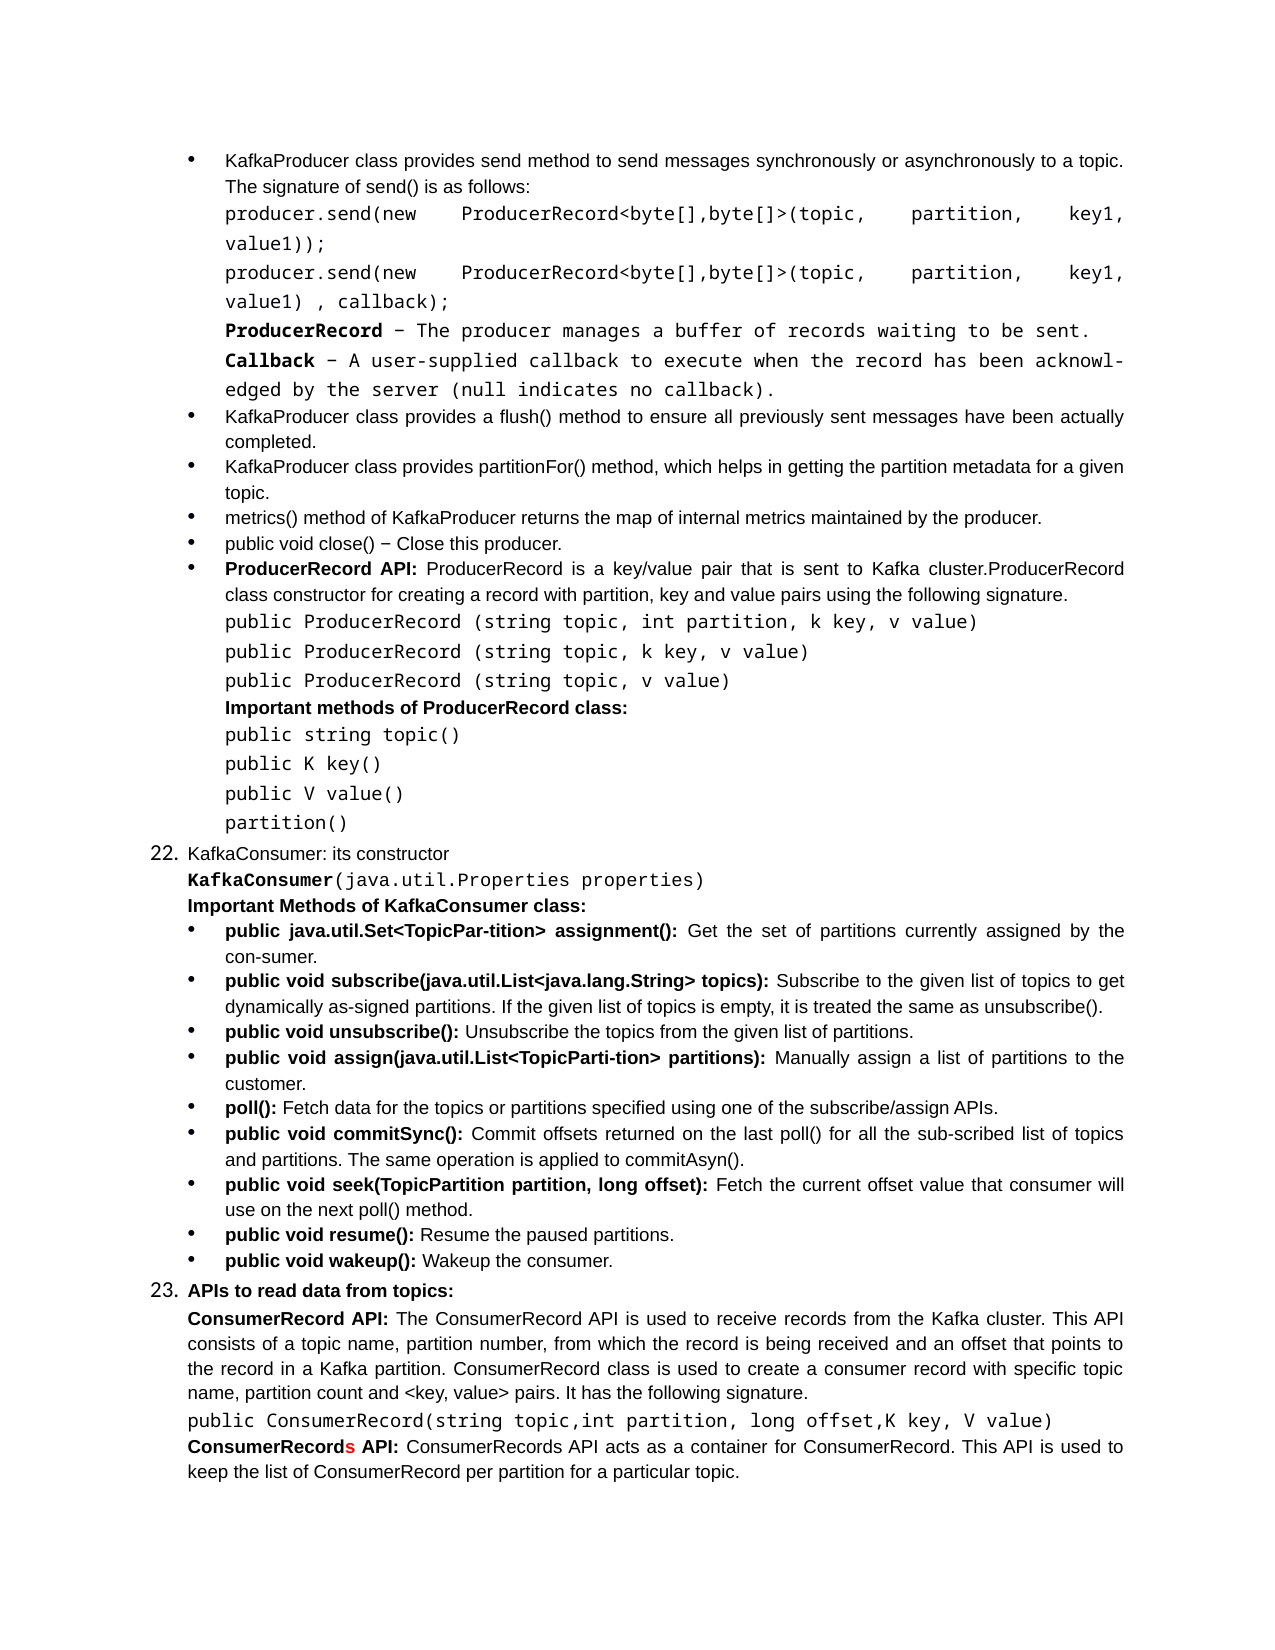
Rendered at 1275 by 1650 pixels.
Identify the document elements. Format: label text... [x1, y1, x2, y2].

list public K key() [187, 751, 1125, 776]
list Important methods of ProducerRecord class: [187, 696, 1125, 718]
list ProducerRecord − The producer manages a buffer of records waiting to be sent. [187, 318, 1125, 343]
list metrics() method of KafkaProducer returns the map of internal metrics maintained by the producer. [187, 506, 1125, 529]
list public void assign(java.util.List<TopicParti-tion> partitions): Manually assign a list of partitions to the customer. [187, 1047, 1125, 1094]
list KafkaConsumer(java.util.Properties properties) [150, 871, 1125, 892]
list ProducerRecord API: ProducerRecord is a key/value pair that is sent to Kafka cluster.ProducerRecord class constructor for creating a record with partition, key and value pairs using the following signature. [187, 558, 1125, 605]
list KafkaProducer class provides send method to send messages synchronously or asynchronously to a topic. The signature of send() is as follows: [187, 150, 1125, 197]
list KafkaProducer class provides partitionFor() method, which helps in getting the partition metadata for a given topic. [187, 456, 1125, 503]
list public void close() − Close this producer. [187, 532, 1125, 555]
list public void subscribe(java.util.List<java.lang.String> topics): Subscribe to the given list of topics to get dynamically as-signed partitions. If the given list of topics is empty, it is treated the same as unsubscribe(). [187, 970, 1125, 1017]
list Important Methods of KafkaConsumer class: [150, 895, 1125, 916]
list KafkaConsumer: its constructor [150, 838, 1125, 866]
list ConsumerRecord API: The ConsumerRecord API is used to receive records from the Kafka cluster. This API consists of a topic name, partition number, from which the record is being received and an offset that points to the record in a Kafka partition. ConsumerRecord class is used to create a consumer record with specific topic name, partition count and <key, value> pairs. It has the following signature. [150, 1308, 1125, 1404]
list public void commitSync(): Commit offsets returned on the last poll() for all the sub-scribed list of topics and partitions. The same operation is applied to commitAsyn(). [187, 1123, 1125, 1170]
list Callback − A user-supplied callback to execute when the record has been acknowl-edged by the server (null indicates no callback). [187, 347, 1125, 402]
list partition() [187, 809, 1125, 834]
list public void unsubscribe(): Unsubscribe the topics from the given list of partitions. [187, 1021, 1125, 1043]
list KafkaProducer class provides a flush() method to ensure all previously sent messages have been actually completed. [187, 405, 1125, 453]
list public ProducerRecord (string topic, v value) [187, 667, 1125, 693]
list public ConsumerRecord(string topic,int partition, long offset,K key, V value) [150, 1407, 1125, 1432]
list producer.send(new ProducerRecord<byte[],byte[]>(topic, partition, key1, value1) , callback); [187, 259, 1125, 314]
list public java.util.Set<TopicPar-tition> assignment(): Get the set of partitions currently assigned by the con-sumer. [187, 920, 1125, 967]
list public ProducerRecord (string topic, int partition, k key, v value) [187, 609, 1125, 634]
list APIs to read data from topics: [150, 1276, 1125, 1304]
list public string topic() [187, 721, 1125, 747]
list poll(): Fetch data for the topics or partitions specified using one of the subscribe/assign APIs. [187, 1097, 1125, 1119]
list public V value() [187, 780, 1125, 805]
list ConsumerRecords API: ConsumerRecords API acts as a container for ConsumerRecord. This API is used to keep the list of ConsumerRecord per partition for a particular topic. [150, 1436, 1125, 1483]
list public void resume(): Resume the paused partitions. [187, 1224, 1125, 1246]
list producer.send(new ProducerRecord<byte[],byte[]>(topic, partition, key1, value1)); [187, 201, 1125, 255]
list public void wakeup(): Wakeup the consumer. [187, 1250, 1125, 1272]
list public ProducerRecord (string topic, k key, v value) [187, 638, 1125, 663]
list public void seek(TopicPartition partition, long offset): Fetch the current offset value that consumer will use on the next poll() method. [187, 1173, 1125, 1221]
